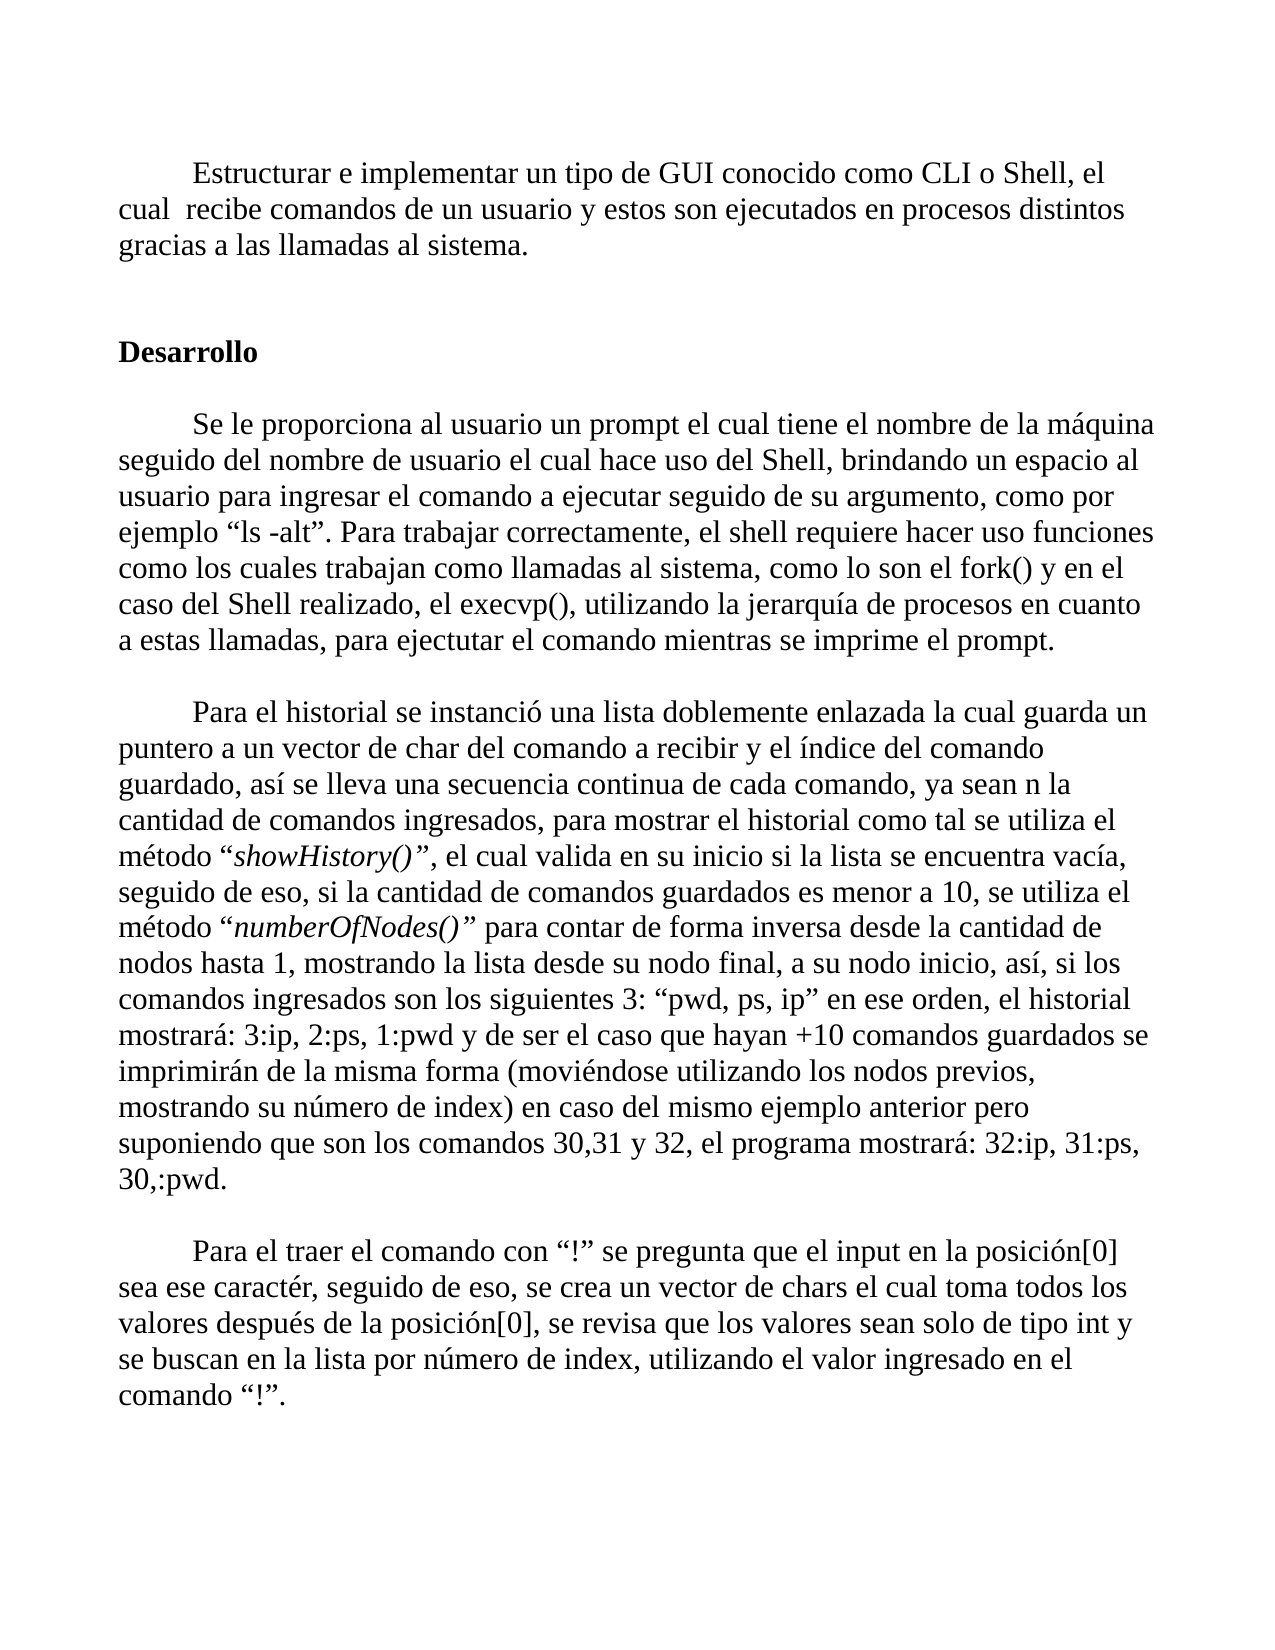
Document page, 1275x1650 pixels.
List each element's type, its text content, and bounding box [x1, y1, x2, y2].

text Para el historial se instanció una lista doblemente enlazada la cual guarda un puntero a un vector de char del comando a recibir y el índice del comando guardado, así se lleva una secuencia continua de cada comando, ya sean n la cantidad de comandos ingresados, para mostrar el historial como tal se utiliza el método “showHistory()”, el cual valida en su inicio si la lista se encuentra vacía, seguido de eso, si la cantidad de comandos guardados es menor a 10, se utiliza el método “numberOfNodes()” para contar de forma inversa desde la cantidad de nodos hasta 1, mostrando la lista desde su nodo final, a su nodo inicio, así, si los comandos ingresados son los siguientes 3: “pwd, ps, ip” en ese orden, el historial mostrará: 3:ip, 2:ps, 1:pwd y de ser el caso que hayan +10 comandos guardados se imprimirán de la misma forma (moviéndose utilizando los nodos previos, mostrando su número de index) en caso del mismo ejemplo anterior pero suponiendo que son los comandos 30,31 y 32, el programa mostrará: 32:ip, 31:ps, 30,:pwd. [118, 693, 1157, 1196]
text Estructurar e implementar un tipo de GUI conocido como CLI o Shell, el cual recibe comandos de un usuario y estos son ejecutados en procesos distintos gracias a las llamadas al sistema. [118, 154, 1157, 262]
text Para el traer el comando con “!” se pregunta que el input en la posición[0] sea ese caractér, seguido de eso, se crea un vector de chars el cual toma todos los valores después de la posición[0], se revisa que los valores sean solo de tipo int y se buscan en la lista por número de index, utilizando el valor ingresado en el comando “!”. [118, 1232, 1157, 1412]
text Desarrollo [118, 334, 1157, 370]
text Se le proporciona al usuario un prompt el cual tiene el nombre de la máquina seguido del nombre de usuario el cual hace uso del Shell, brindando un espacio al usuario para ingresar el comando a ejecutar seguido de su argumento, como por ejemplo “ls -alt”. Para trabajar correctamente, el shell requiere hacer uso funciones como los cuales trabajan como llamadas al sistema, como lo son el fork() y en el caso del Shell realizado, el execvp(), utilizando la jerarquía de procesos en cuanto a estas llamadas, para ejectutar el comando mientras se imprime el prompt. [118, 406, 1157, 657]
